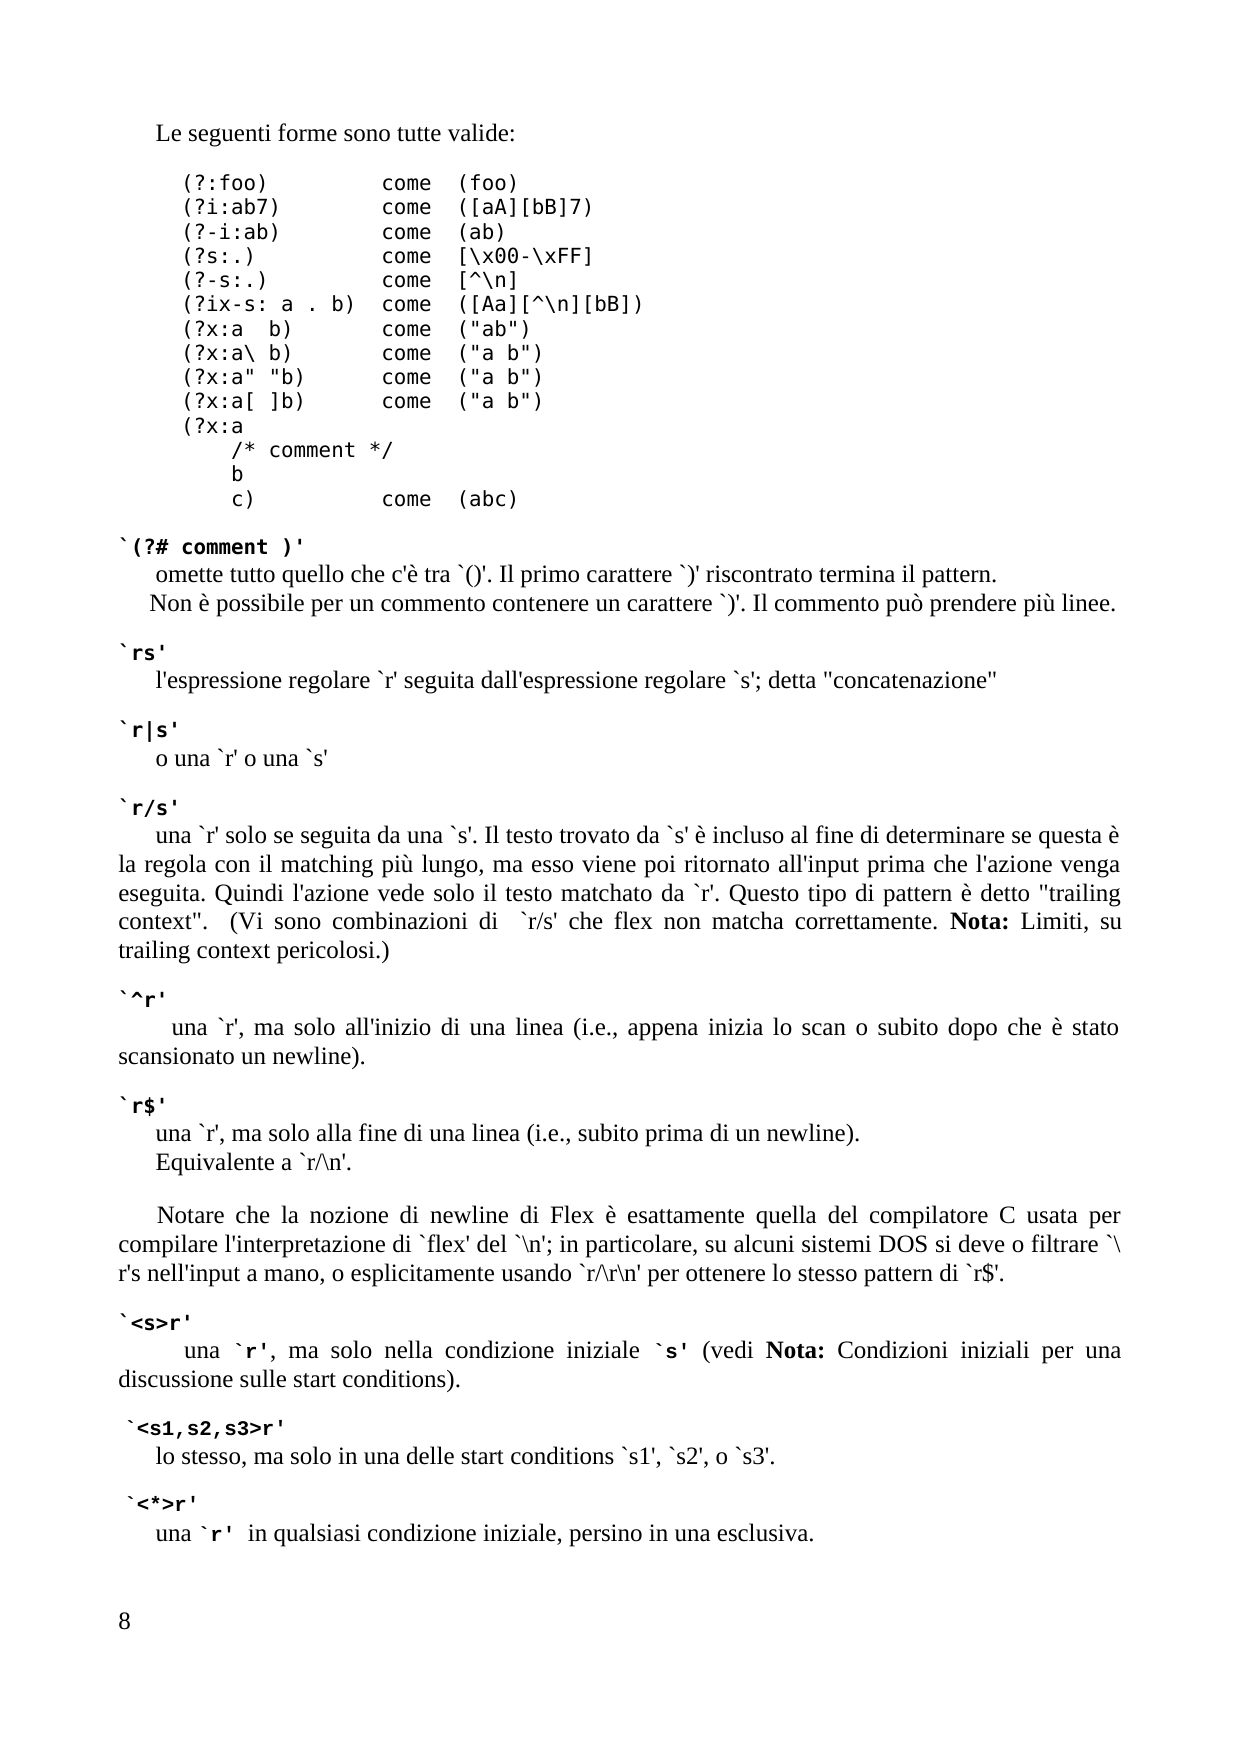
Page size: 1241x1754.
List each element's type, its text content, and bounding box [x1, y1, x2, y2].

text `rs' [118, 641, 1122, 666]
text una `r' solo se seguita da una `s'. Il testo trovato da `s' è incluso al fine di determinare se questa è la regola con il matching più lungo, ma esso viene poi ritornato all'input prima che l'azione venga eseguita. Quindi l'azione vede solo il testo matchato da `r'. Questo tipo di pattern è detto "trailing context". (Vi sono combinazioni di `r/s' che flex non matcha correttamente. Nota: Limiti, su trailing context pericolosi.) [118, 820, 1122, 964]
text lo stesso, ma solo in una delle start conditions `s1', `s2', o `s3'. [118, 1441, 1122, 1470]
text (?:foo) come (foo) [118, 171, 1122, 195]
text omette tutto quello che c'è tra `()'. Il primo carattere `)' riscontrato termina il pattern. [118, 559, 1122, 588]
text `(?# comment )' [118, 535, 1122, 559]
text (?x:a[ ]b) come ("a b") [118, 389, 1122, 414]
text l'espressione regolare `r' seguita dall'espressione regolare `s'; detta "concatenazione" [118, 666, 1122, 694]
text `r/s' [118, 796, 1122, 820]
text (?-s:.) come [^\n] [118, 268, 1122, 292]
text o una `r' o una `s' [118, 743, 1122, 772]
text (?x:a b) come ("ab") [118, 317, 1122, 341]
text Le seguenti forme sono tutte valide: [118, 118, 1122, 147]
text una `r', ma solo alla fine di una linea (i.e., subito prima di un newline). [118, 1118, 1122, 1147]
text (?ix-s: a . b) come ([Aa][^\n][bB]) [118, 292, 1122, 317]
text `<s>r' [118, 1311, 1122, 1335]
text (?x:a\ b) come ("a b") [118, 341, 1122, 365]
text (?i:ab7) come ([aA][bB]7) [118, 195, 1122, 220]
text (?-i:ab) come (ab) [118, 220, 1122, 244]
text (?x:a" "b) come ("a b") [118, 365, 1122, 389]
text una `r', ma solo nella condizione iniziale `s' (vedi Nota: Condizioni iniziali per una discussione sulle start conditions). [118, 1335, 1122, 1393]
text `<s1,s2,s3>r' [118, 1418, 1122, 1441]
text (?x:a [118, 414, 1122, 438]
text Equivalente a `r/\n'. [118, 1147, 1122, 1176]
text b [118, 462, 1122, 487]
text `^r' [118, 988, 1122, 1012]
text `r|s' [118, 718, 1122, 743]
text c) come (abc) [118, 487, 1122, 511]
text (?s:.) come [\x00-\xFF] [118, 244, 1122, 268]
text una `r', ma solo all'inizio di una linea (i.e., appena inizia lo scan o subito dopo che è stato scansionato un newline). [118, 1012, 1122, 1070]
text Notare che la nozione di newline di Flex è esattamente quella del compilatore C usata per compilare l'interpretazione di `flex' del `\n'; in particolare, su alcuni sistemi DOS si deve o filtrare `\r's nell'input a mano, o esplicitamente usando `r/\r\n' per ottenere lo stesso pattern di `r$'. [118, 1200, 1122, 1286]
text `<*>r' [118, 1494, 1122, 1518]
text Non è possibile per un commento contenere un carattere `)'. Il commento può prendere più linee. [118, 588, 1122, 617]
text `r$' [118, 1094, 1122, 1118]
text /* comment */ [118, 438, 1122, 462]
text una `r' in qualsiasi condizione iniziale, persino in una esclusiva. [118, 1518, 1122, 1547]
